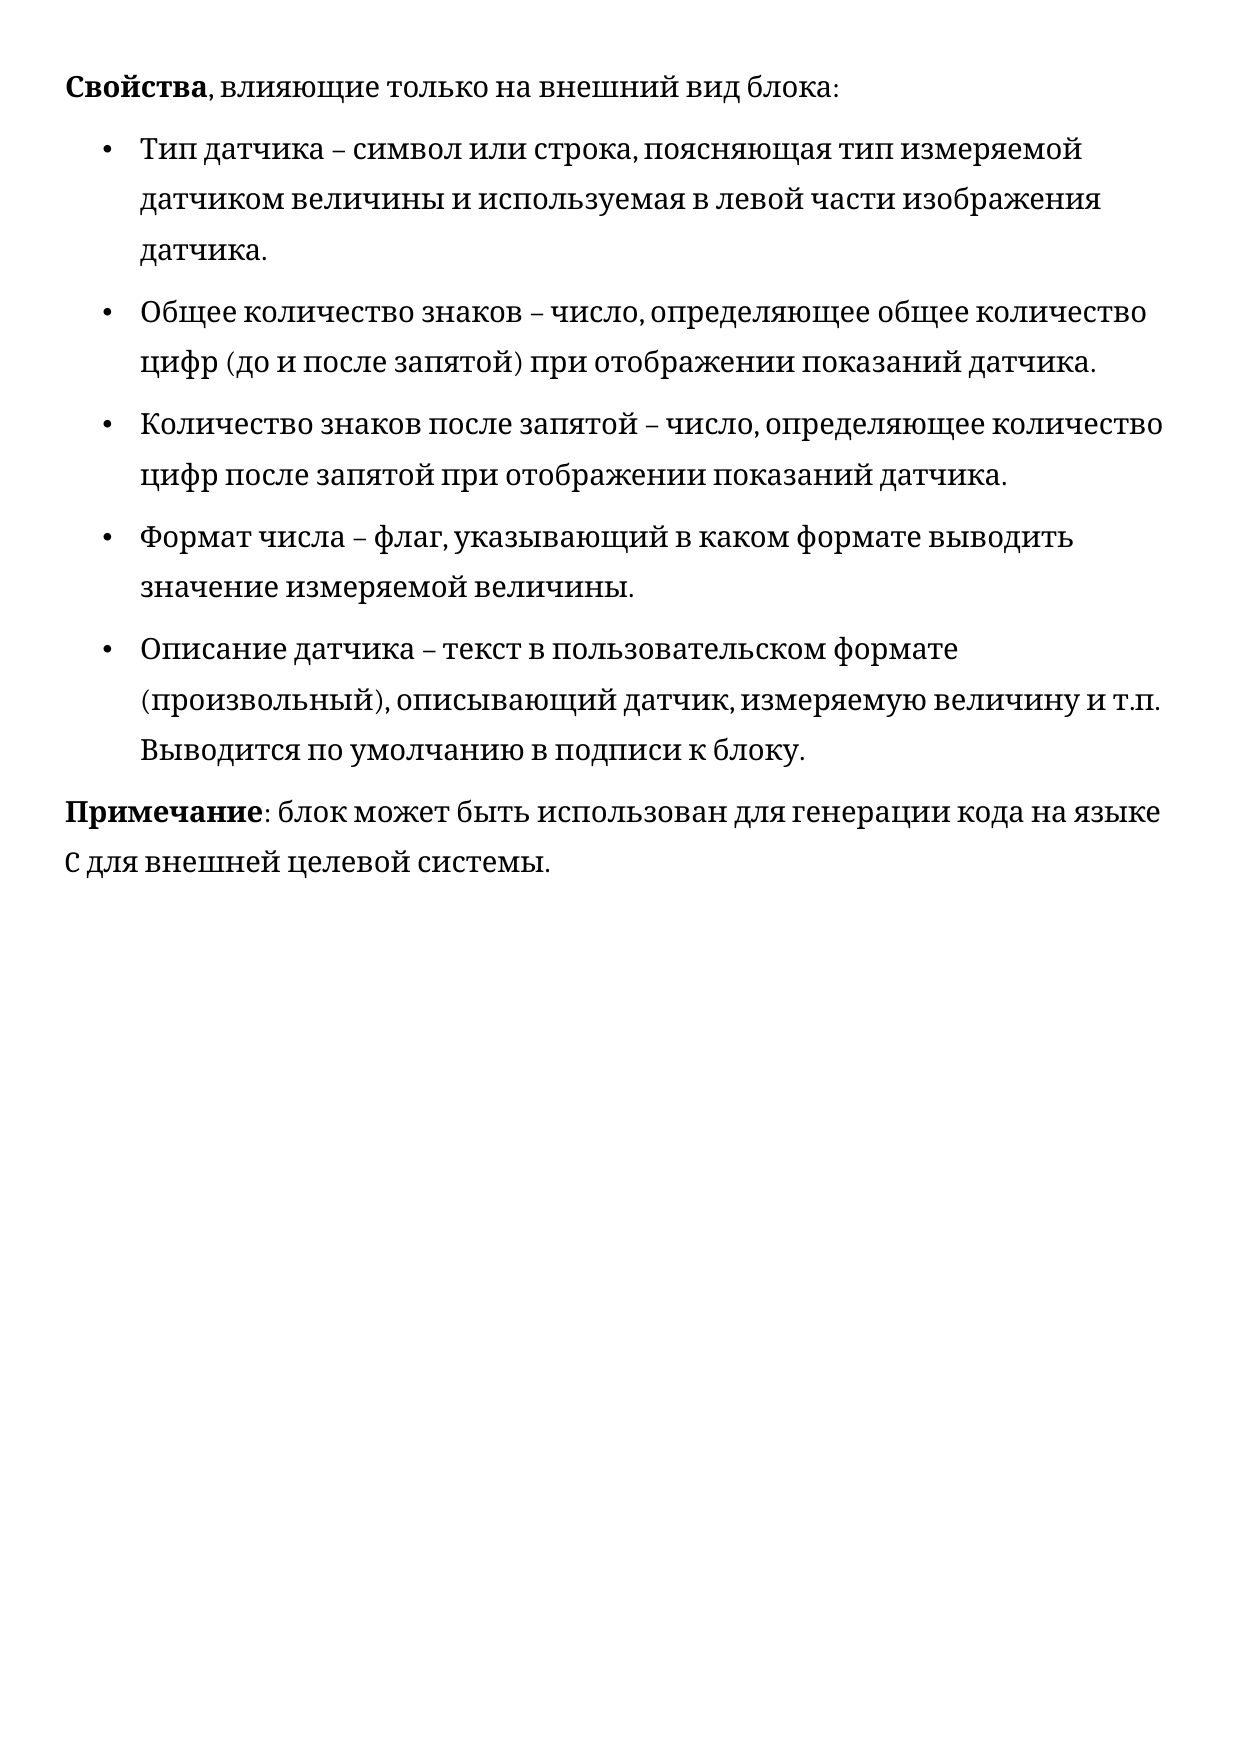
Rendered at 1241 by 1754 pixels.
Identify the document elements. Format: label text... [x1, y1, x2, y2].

table_cell Свойства, влияющие только на внешний вид блока: Тип датчика – символ или строка, поясняющая тип измеряемой датчиком величины и используемая в левой части изображения датчика. Общее количество знаков – число, определяющее общее количество цифр (до и после запятой) при отображении показаний датчика. Количество знаков после запятой – число, определяющее количество цифр после запятой при отображении показаний датчика. Формат числа – флаг, указывающий в каком формате выводить значение измеряемой величины. Описание датчика – текст в пользовательском формате (произвольный), описывающий датчик, измеряемую величину и т.п. Выводится по умолчанию в подписи к блоку. Примечание: блок может быть использован для генерации кода на языке C для внешней целевой системы. [59, 59, 1181, 892]
